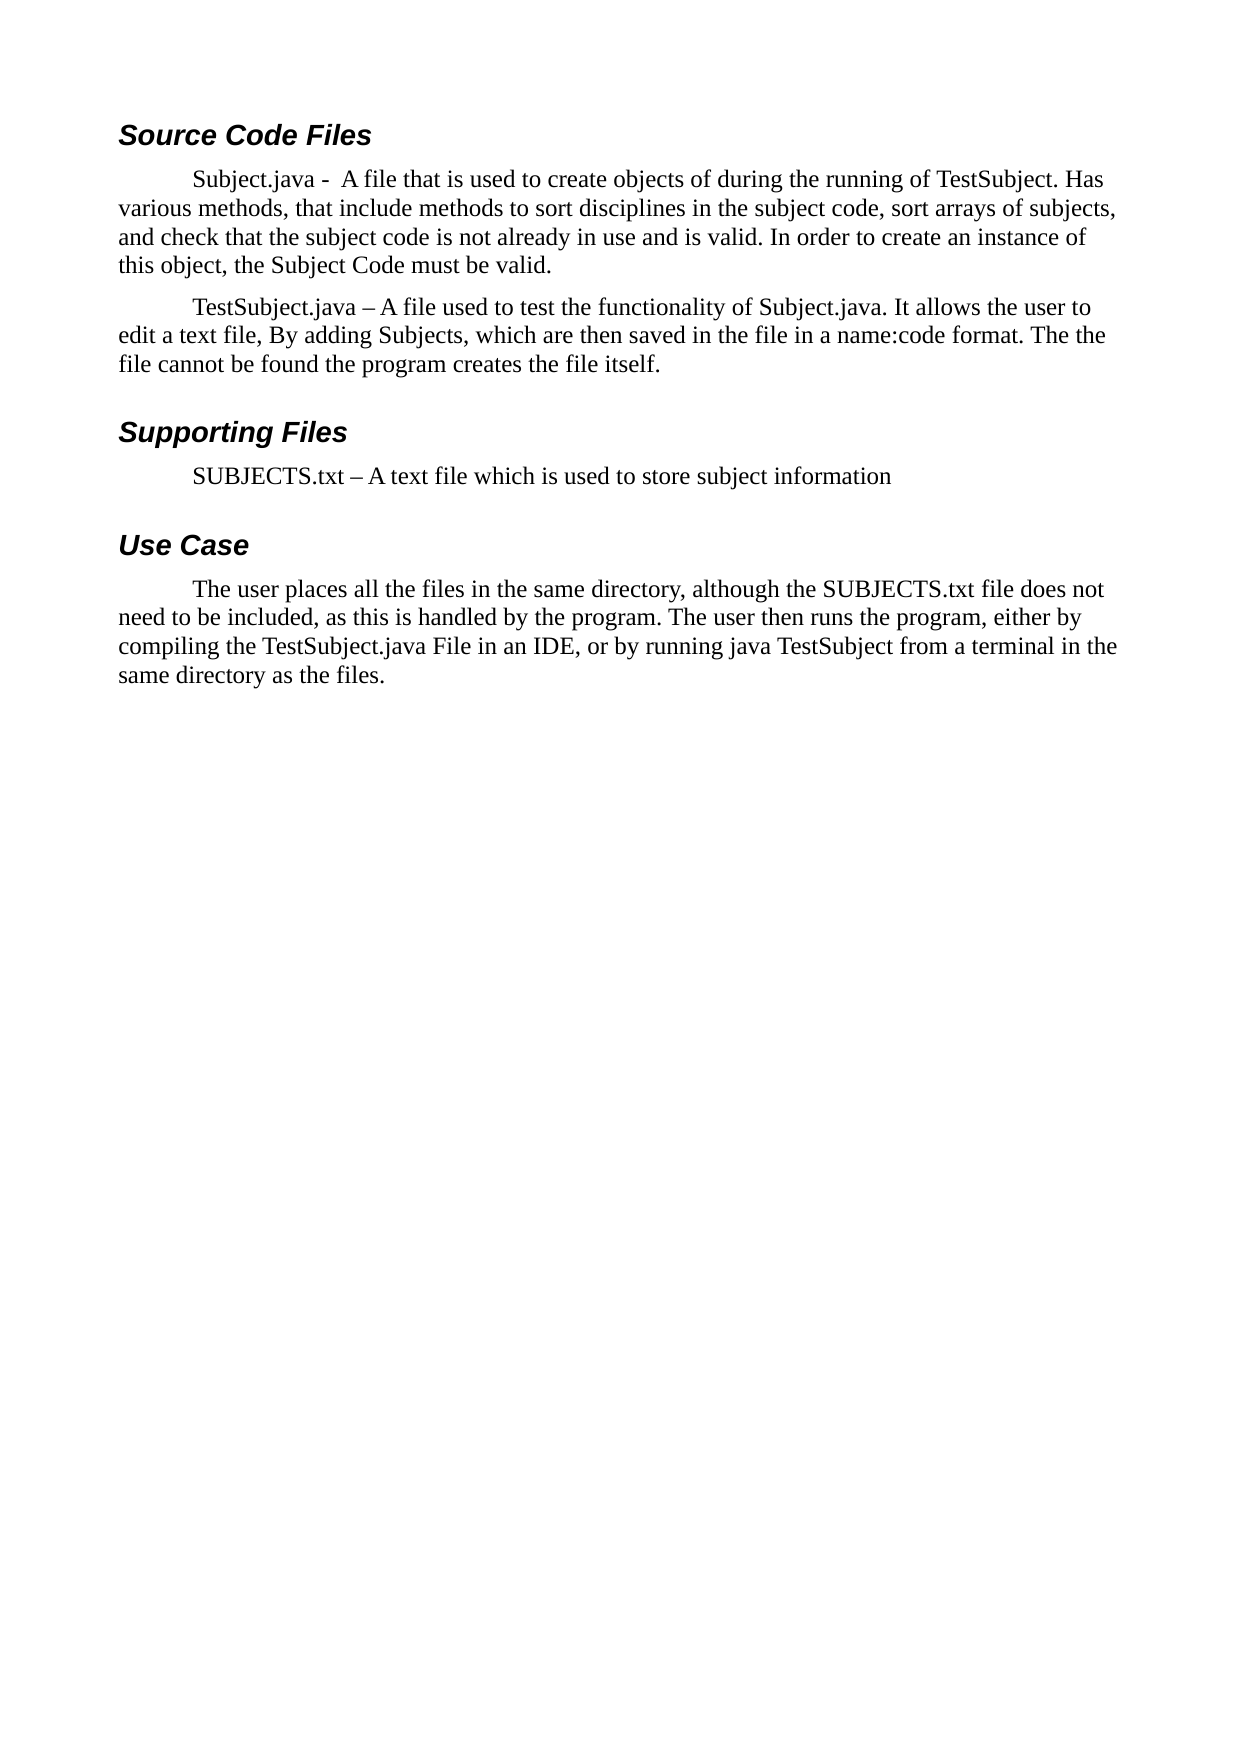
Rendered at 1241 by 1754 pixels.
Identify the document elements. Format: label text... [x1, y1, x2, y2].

text The user places all the files in the same directory, although the SUBJECTS.txt file does not need to be included, as this is handled by the program. The user then runs the program, either by compiling the TestSubject.java File in an IDE, or by running java TestSubject from a terminal in the same directory as the files. [118, 574, 1122, 689]
subtitle Use Case [118, 528, 1122, 561]
text TestSubject.java – A file used to test the functionality of Subject.java. It allows the user to edit a text file, By adding Subjects, which are then saved in the file in a name:code format. The the file cannot be found the program creates the file itself. [118, 292, 1122, 378]
text Subject.java - A file that is used to create objects of during the running of TestSubject. Has various methods, that include methods to sort disciplines in the subject code, sort arrays of subjects, and check that the subject code is not already in use and is valid. In order to create an instance of this object, the Subject Code must be valid. [118, 164, 1122, 279]
subtitle Source Code Files [118, 118, 1122, 152]
text SUBJECTS.txt – A text file which is used to store subject information [118, 461, 1122, 490]
subtitle Supporting Files [118, 415, 1122, 449]
